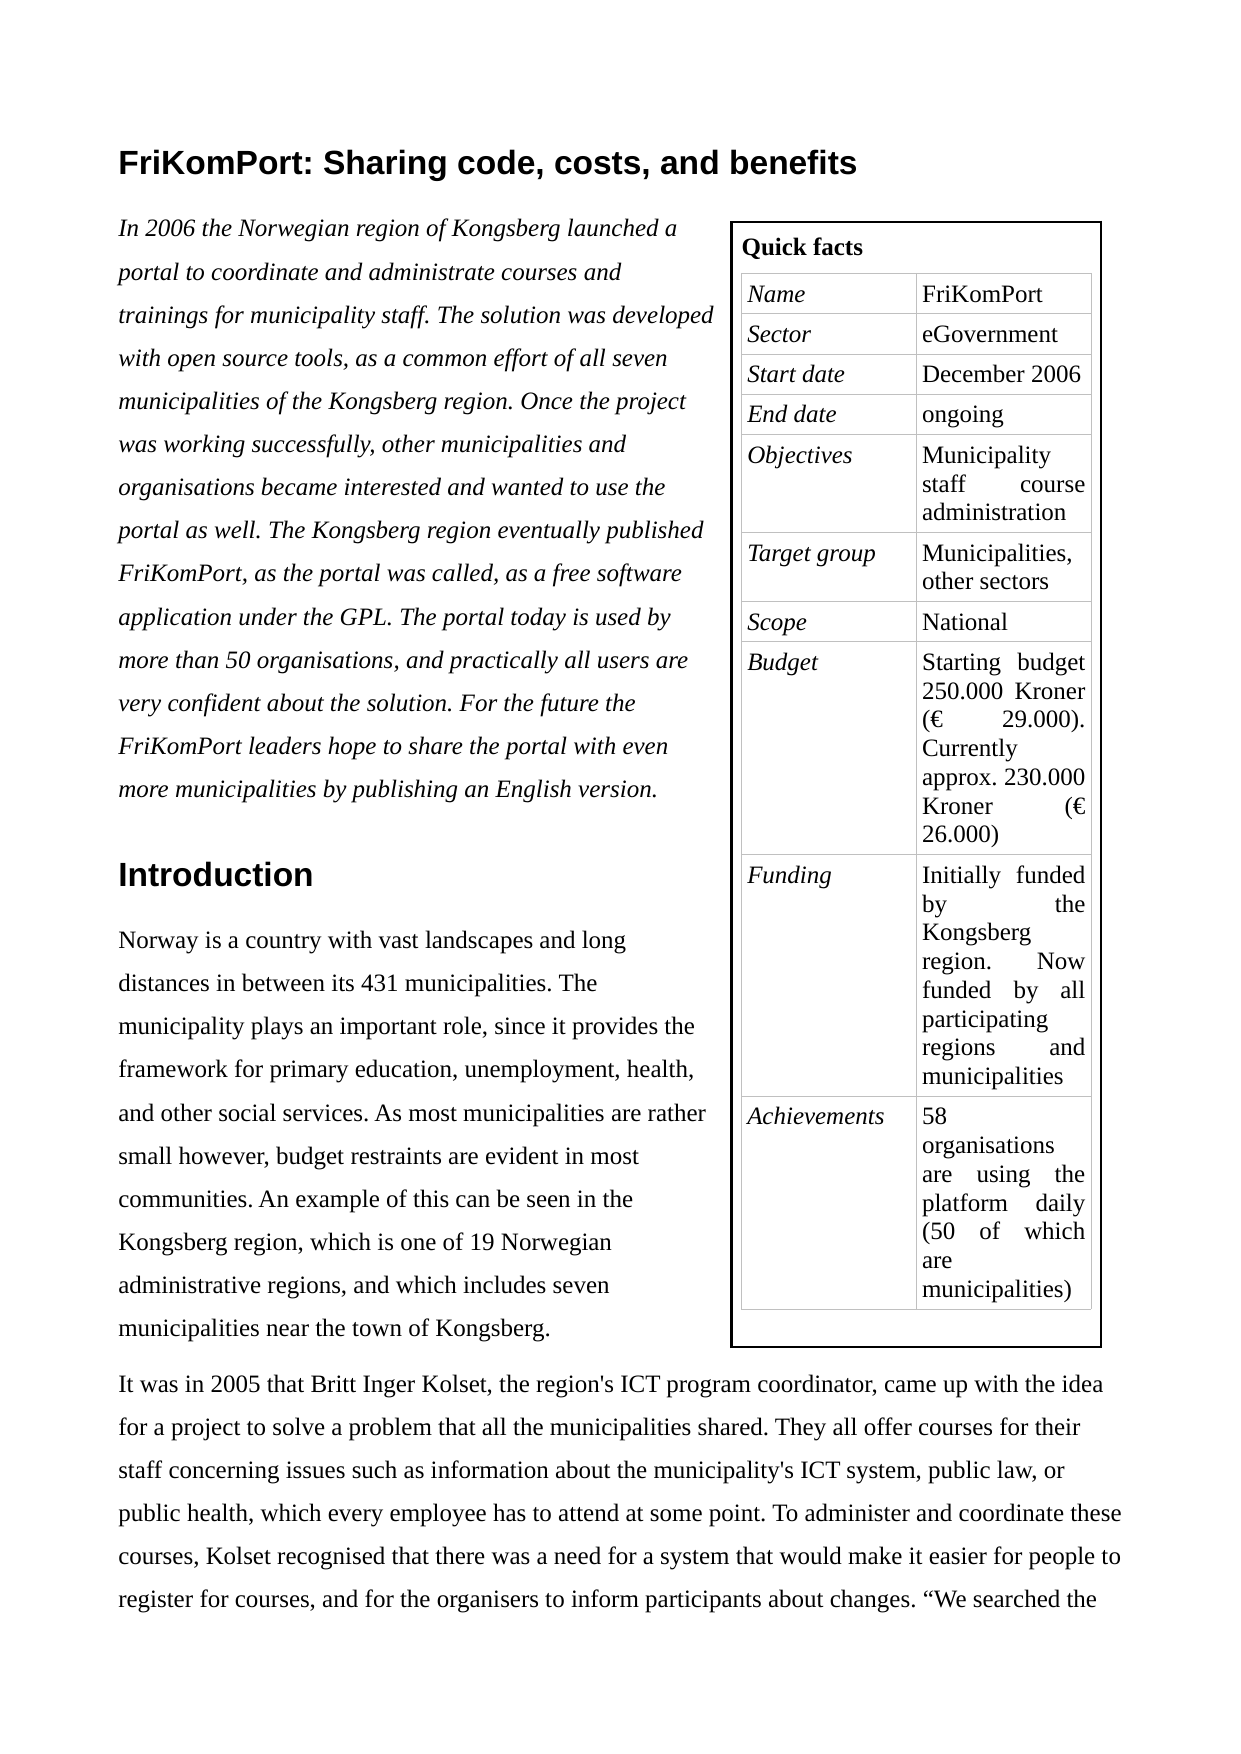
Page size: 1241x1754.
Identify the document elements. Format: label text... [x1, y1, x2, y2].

table_cell Target group [742, 533, 916, 601]
table_cell eGovernment [917, 314, 1091, 353]
table_cell National [917, 602, 1091, 641]
table_cell December 2006 [917, 355, 1091, 394]
table_cell Budget [742, 642, 916, 854]
text In 2006 the Norwegian region of Kongsberg launched a portal to coordinate and administrate courses and trainings for municipality staff. The solution was developed with open source tools, as a common effort of all seven municipalities of the Kongsberg region. Once the project was working successfully, other municipalities and organisations became interested and wanted to use the portal as well. The Kongsberg region eventually published FriKomPort, as the portal was called, as a free software application under the GPL. The portal today is used by more than 50 organisations, and practically all users are very confident about the solution. For the future the FriKomPort leaders hope to share the portal with even more municipalities by publishing an English version. [118, 213, 1122, 803]
table_cell Scope [742, 602, 916, 641]
subtitle Introduction [118, 855, 730, 893]
text Norway is a country with vast landscapes and long distances in between its 431 municipalities. The municipality plays an important role, since it provides the framework for primary education, unemployment, health, and other social services. As most municipalities are rather small however, budget restraints are evident in most communities. An example of this can be seen in the Kongsberg region, which is one of 19 Norwegian administrative regions, and which includes seven municipalities near the town of Kongsberg. [118, 925, 730, 1342]
table_cell 58 organisations are using the platform daily (50 of which are municipalities) [917, 1097, 1091, 1308]
table_cell End date [742, 395, 916, 434]
table_cell Start date [742, 355, 916, 394]
text Quick facts [741, 232, 1091, 260]
text In 2006 the Norwegian region of Kongsberg launched a portal to coordinate and administrate courses and trainings for municipality staff. The solution was developed with open source tools, as a common effort of all seven municipalities of the Kongsberg region. Once the project was working successfully, other municipalities and organisations became interested and wanted to use the portal as well. The Kongsberg region eventually published FriKomPort, as the portal was called, as a free software application under the GPL. The portal today is used by more than 50 organisations, and practically all users are very confident about the solution. For the future the FriKomPort leaders hope to share the portal with even more municipalities by publishing an English version. [733, 223, 1100, 1346]
table_cell Achievements [742, 1097, 916, 1308]
table_cell Objectives [742, 435, 916, 532]
subtitle [1102, 855, 1122, 893]
table_cell Initially funded by the Kongsberg region. Now funded by all participating regions and municipalities [917, 855, 1091, 1096]
table_cell ongoing [917, 395, 1091, 434]
table_cell Municipalities, other sectors [917, 533, 1091, 601]
table_header Name [742, 274, 916, 313]
table_cell Sector [742, 314, 916, 353]
subtitle FriKomPort: Sharing code, costs, and benefits [118, 143, 1122, 182]
table_header FriKomPort [917, 274, 1091, 313]
text It was in 2005 that Britt Inger Kolset, the region's ICT program coordinator, came up with the idea for a project to solve a problem that all the municipalities shared. They all offer courses for their staff concerning issues such as information about the municipality's ICT system, public law, or public health, which every employee has to attend at some point. To administer and coordinate these courses, Kolset recognised that there was a need for a system that would make it easier for people to register for courses, and for the organisers to inform participants about changes. “We searched the [118, 1369, 1122, 1613]
table_cell Starting budget 250.000 Kroner (€ 29.000). Currently approx. 230.000 Kroner (€ 26.000) [917, 642, 1091, 854]
table_cell Municipality staff course administration [917, 435, 1091, 532]
table_cell Funding [742, 855, 916, 1096]
